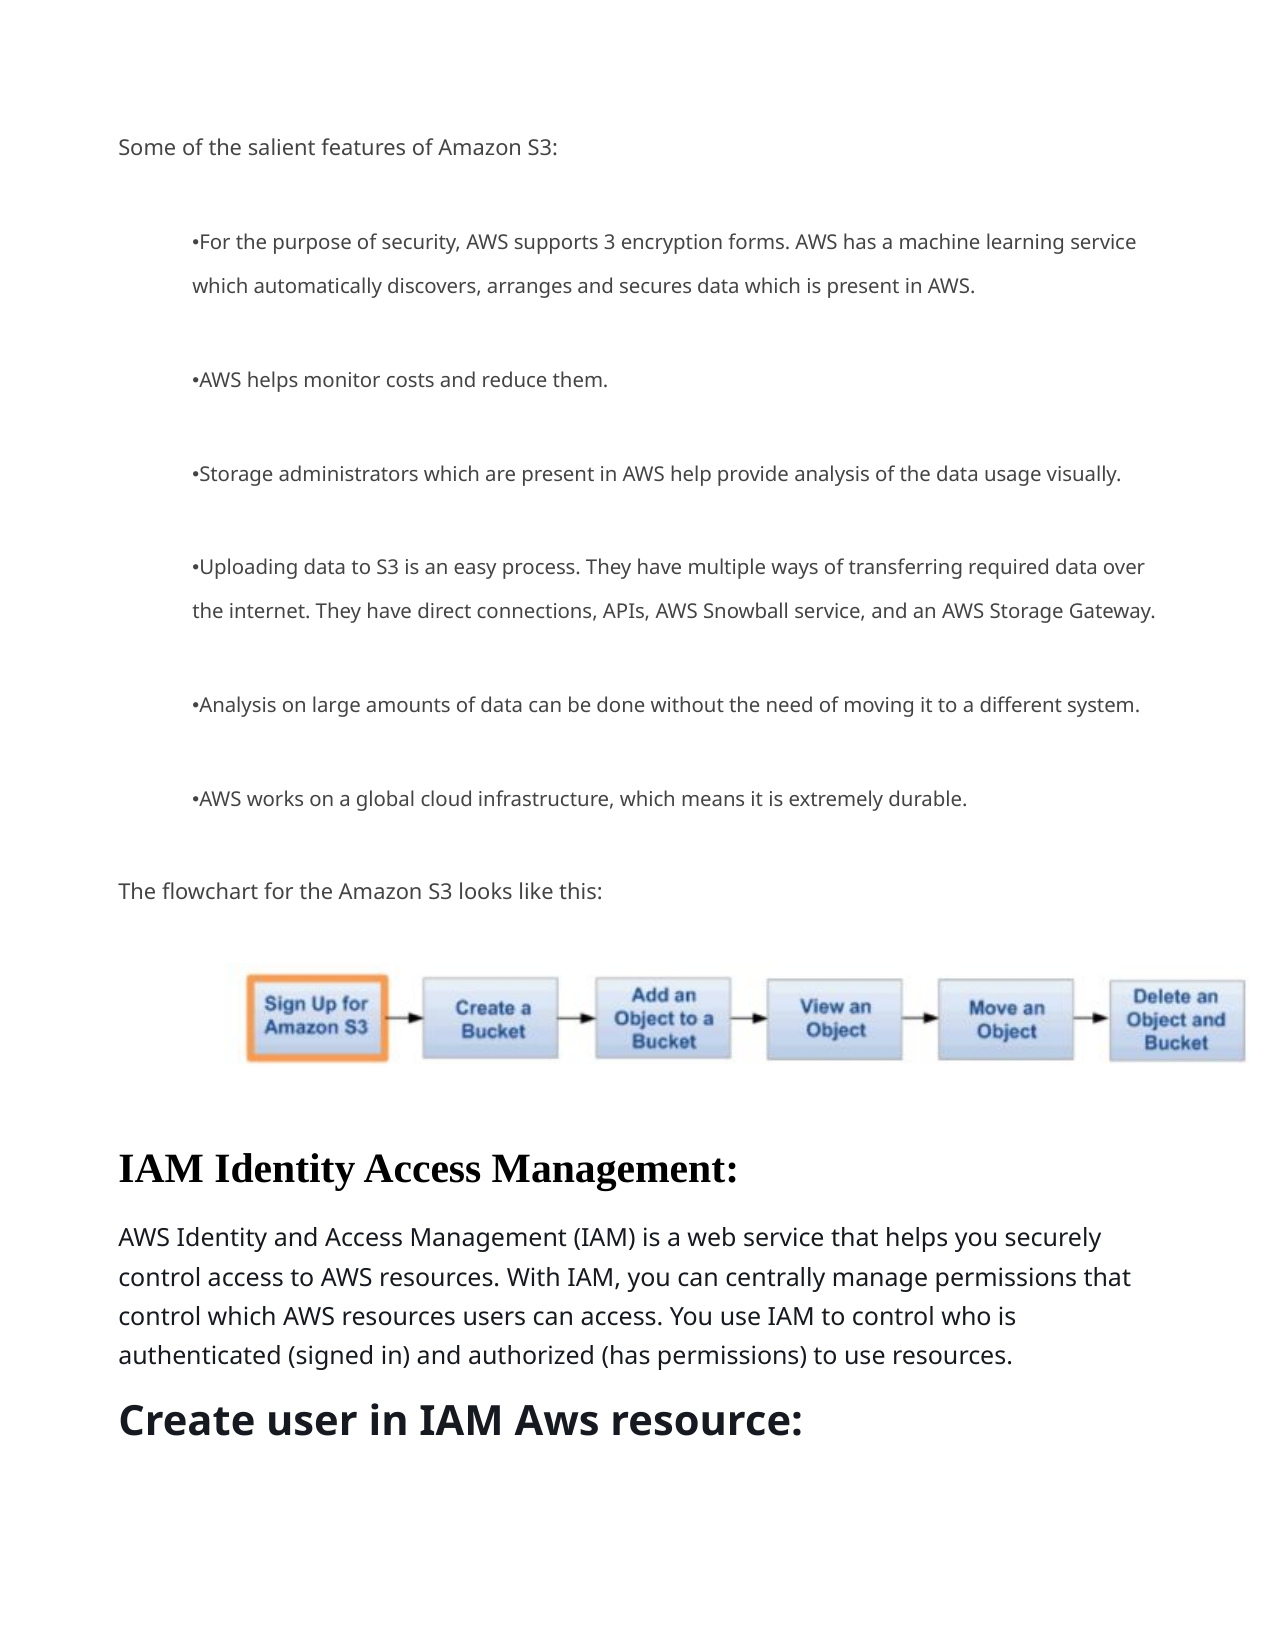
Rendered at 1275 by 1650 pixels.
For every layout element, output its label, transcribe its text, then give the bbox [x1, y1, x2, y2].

list Uploading data to S3 is an easy process. They have multiple ways of transferring required data over the internet. They have direct connections, APIs, AWS Snowball service, and an AWS Storage Gateway. [118, 537, 1157, 624]
list AWS helps monitor costs and reduce them. [118, 349, 1157, 393]
picture [126, 963, 1275, 1078]
list Storage administrators which are present in AWS help provide analysis of the data usage visually. [118, 443, 1157, 487]
list Analysis on large amounts of data can be done without the need of moving it to a different system. [118, 674, 1157, 718]
text Create user in IAM Aws resource: [118, 1391, 1157, 1448]
list AWS works on a global cloud infrastructure, which means it is extremely durable. [118, 768, 1157, 812]
text AWS Identity and Access Management (IAM) is a web service that helps you securely control access to AWS resources. With IAM, you can centrally manage permissions that control which AWS resources users can access. You use IAM to control who is authenticated (signed in) and authorized (has permissions) to use resources. [118, 1220, 1157, 1372]
list For the purpose of security, AWS supports 3 encryption forms. AWS has a machine learning service which automatically discovers, arranges and secures data which is present in AWS. [118, 212, 1157, 299]
text The flowchart for the Amazon S3 looks like this: [118, 862, 1157, 906]
text Some of the salient features of Amazon S3: [118, 118, 1157, 162]
text IAM Identity Access Management: [118, 1143, 1157, 1191]
